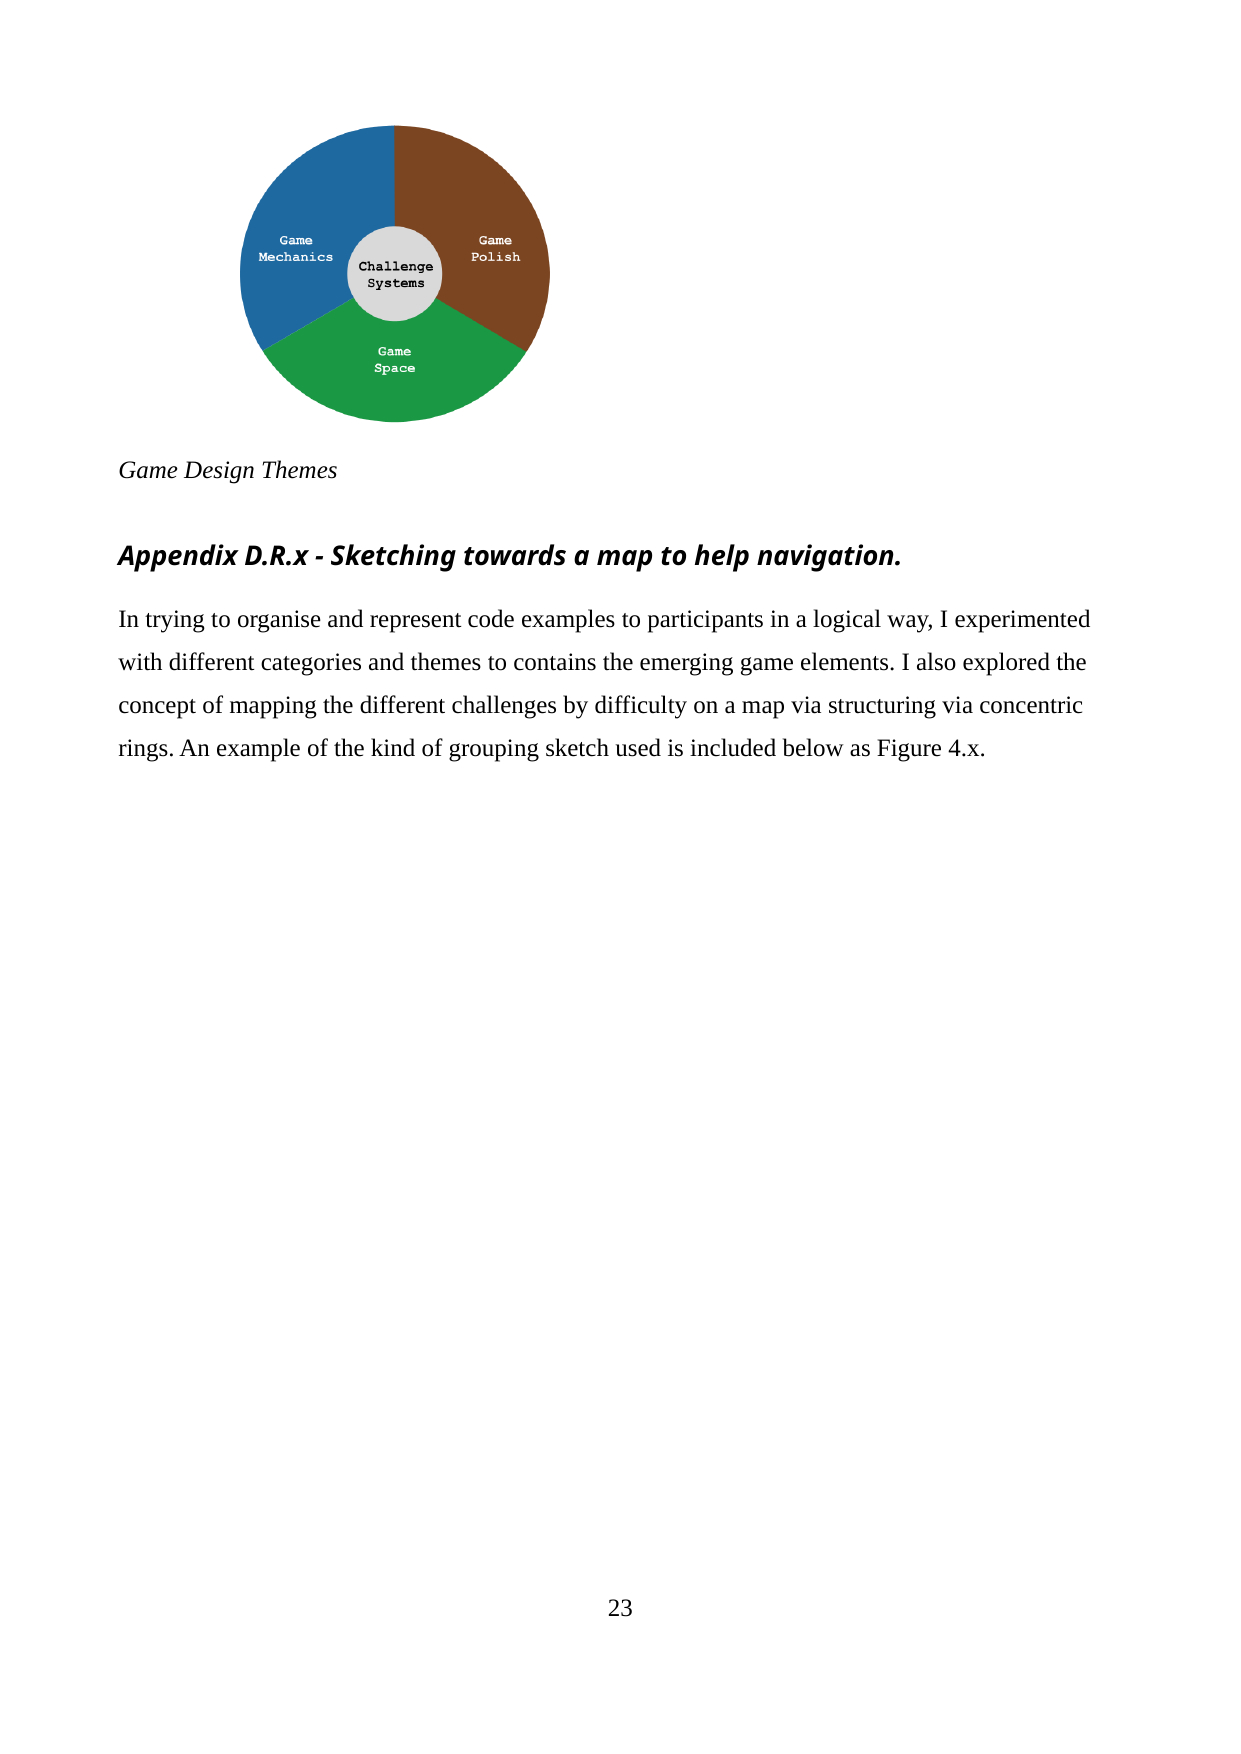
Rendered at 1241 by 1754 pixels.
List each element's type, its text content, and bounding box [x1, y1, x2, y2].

subtitle Appendix D.R.x - Sketching towards a map to help navigation. [118, 536, 1122, 573]
text Game Design Themes [118, 456, 1122, 484]
text In trying to organise and represent code examples to participants in a logical way, I experimented with different categories and themes to contains the emerging game elements. I also explored the concept of mapping the different challenges by difficulty on a map via structuring via concentric rings. An example of the kind of grouping sketch used is included below as Figure 4.x. [118, 604, 1122, 762]
picture [118, 118, 671, 429]
